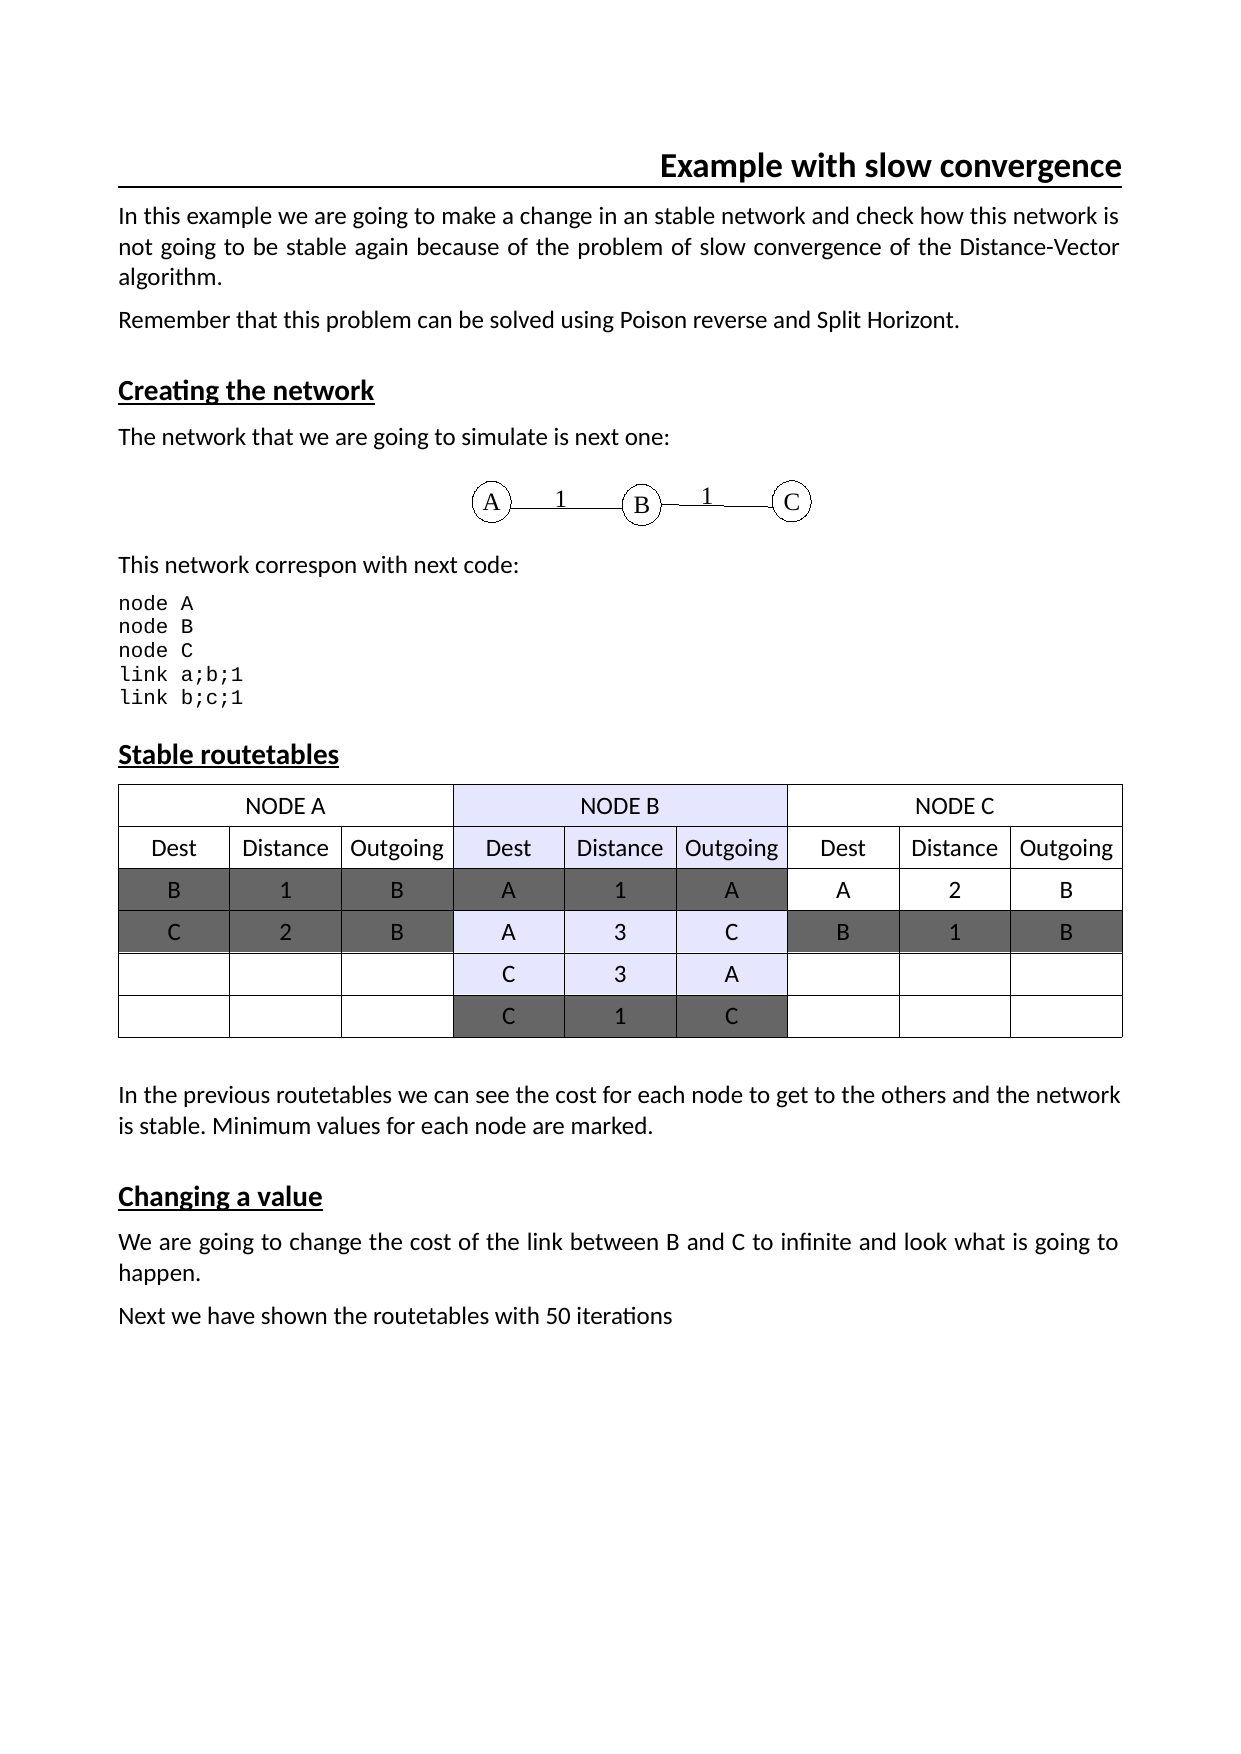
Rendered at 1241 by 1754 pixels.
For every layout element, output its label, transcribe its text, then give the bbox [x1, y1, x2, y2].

table_cell [900, 954, 1010, 994]
table_cell B [342, 911, 453, 952]
table_header NODE C [788, 785, 1122, 826]
subtitle Stable routetables [118, 736, 1122, 772]
text node A [118, 593, 1122, 616]
table_cell [342, 954, 453, 994]
table_cell C [677, 911, 787, 952]
table_cell A [677, 869, 787, 910]
text link b;c;1 [118, 687, 1122, 711]
table_cell Distance [900, 827, 1010, 868]
subtitle Creating the network [118, 372, 1122, 408]
table_cell A [454, 911, 564, 952]
table_cell A [454, 869, 564, 910]
table_cell 2 [900, 869, 1010, 910]
table_cell [230, 996, 341, 1037]
text In the previous routetables we can see the cost for each node to get to the others and the network is stable. Minimum values for each node are marked. [118, 1080, 1122, 1141]
table_cell [119, 954, 229, 994]
text Next we have shown the routetables with 50 iterations [118, 1300, 1122, 1330]
table_cell B [342, 869, 453, 910]
table_cell 1 [565, 996, 676, 1037]
table_cell [1011, 954, 1122, 994]
table_cell Distance [230, 827, 341, 868]
table_cell [342, 996, 453, 1037]
table_cell Dest [454, 827, 564, 868]
table_cell B [1011, 869, 1122, 910]
table_cell [230, 954, 341, 994]
text In this example we are going to make a change in an stable network and check how this network is not going to be stable again because of the problem of slow convergence of the Distance-Vector algorithm. [118, 200, 1122, 292]
text The network that we are going to simulate is next one: [118, 421, 1122, 451]
table_cell Dest [119, 827, 229, 868]
table_cell C [119, 911, 229, 952]
table_cell 2 [230, 911, 341, 952]
text This network correspon with next code: [118, 550, 1122, 580]
table_cell 3 [565, 911, 676, 952]
text node C [118, 640, 1122, 664]
subtitle Example with slow convergence [118, 143, 1122, 186]
table_cell [1011, 996, 1122, 1037]
subtitle Changing a value [118, 1178, 1122, 1214]
table_header NODE B [454, 785, 787, 826]
table_cell A [788, 869, 899, 910]
table_cell Outgoing [1011, 827, 1122, 868]
table_cell C [454, 996, 564, 1037]
table_cell Outgoing [342, 827, 453, 868]
table_cell [900, 996, 1010, 1037]
text link a;b;1 [118, 664, 1122, 687]
text node B [118, 616, 1122, 640]
text Remember that this problem can be solved using Poison reverse and Split Horizont. [118, 304, 1122, 335]
table_cell Dest [788, 827, 899, 868]
table_cell C [454, 954, 564, 994]
table_cell C [677, 996, 787, 1037]
table_cell 3 [565, 954, 676, 994]
table_cell Outgoing [677, 827, 787, 868]
table_cell 1 [230, 869, 341, 910]
table_cell 1 [900, 911, 1010, 952]
table_header NODE A [119, 785, 453, 826]
table_cell A [677, 954, 787, 994]
table_cell [788, 954, 899, 994]
table_cell B [788, 911, 899, 952]
table_cell B [119, 869, 229, 910]
table_cell 1 [565, 869, 676, 910]
table_cell [119, 996, 229, 1037]
table_cell [788, 996, 899, 1037]
table_cell B [1011, 911, 1122, 952]
table_cell Distance [565, 827, 676, 868]
text We are going to change the cost of the link between B and C to infinite and look what is going to happen. [118, 1226, 1122, 1287]
